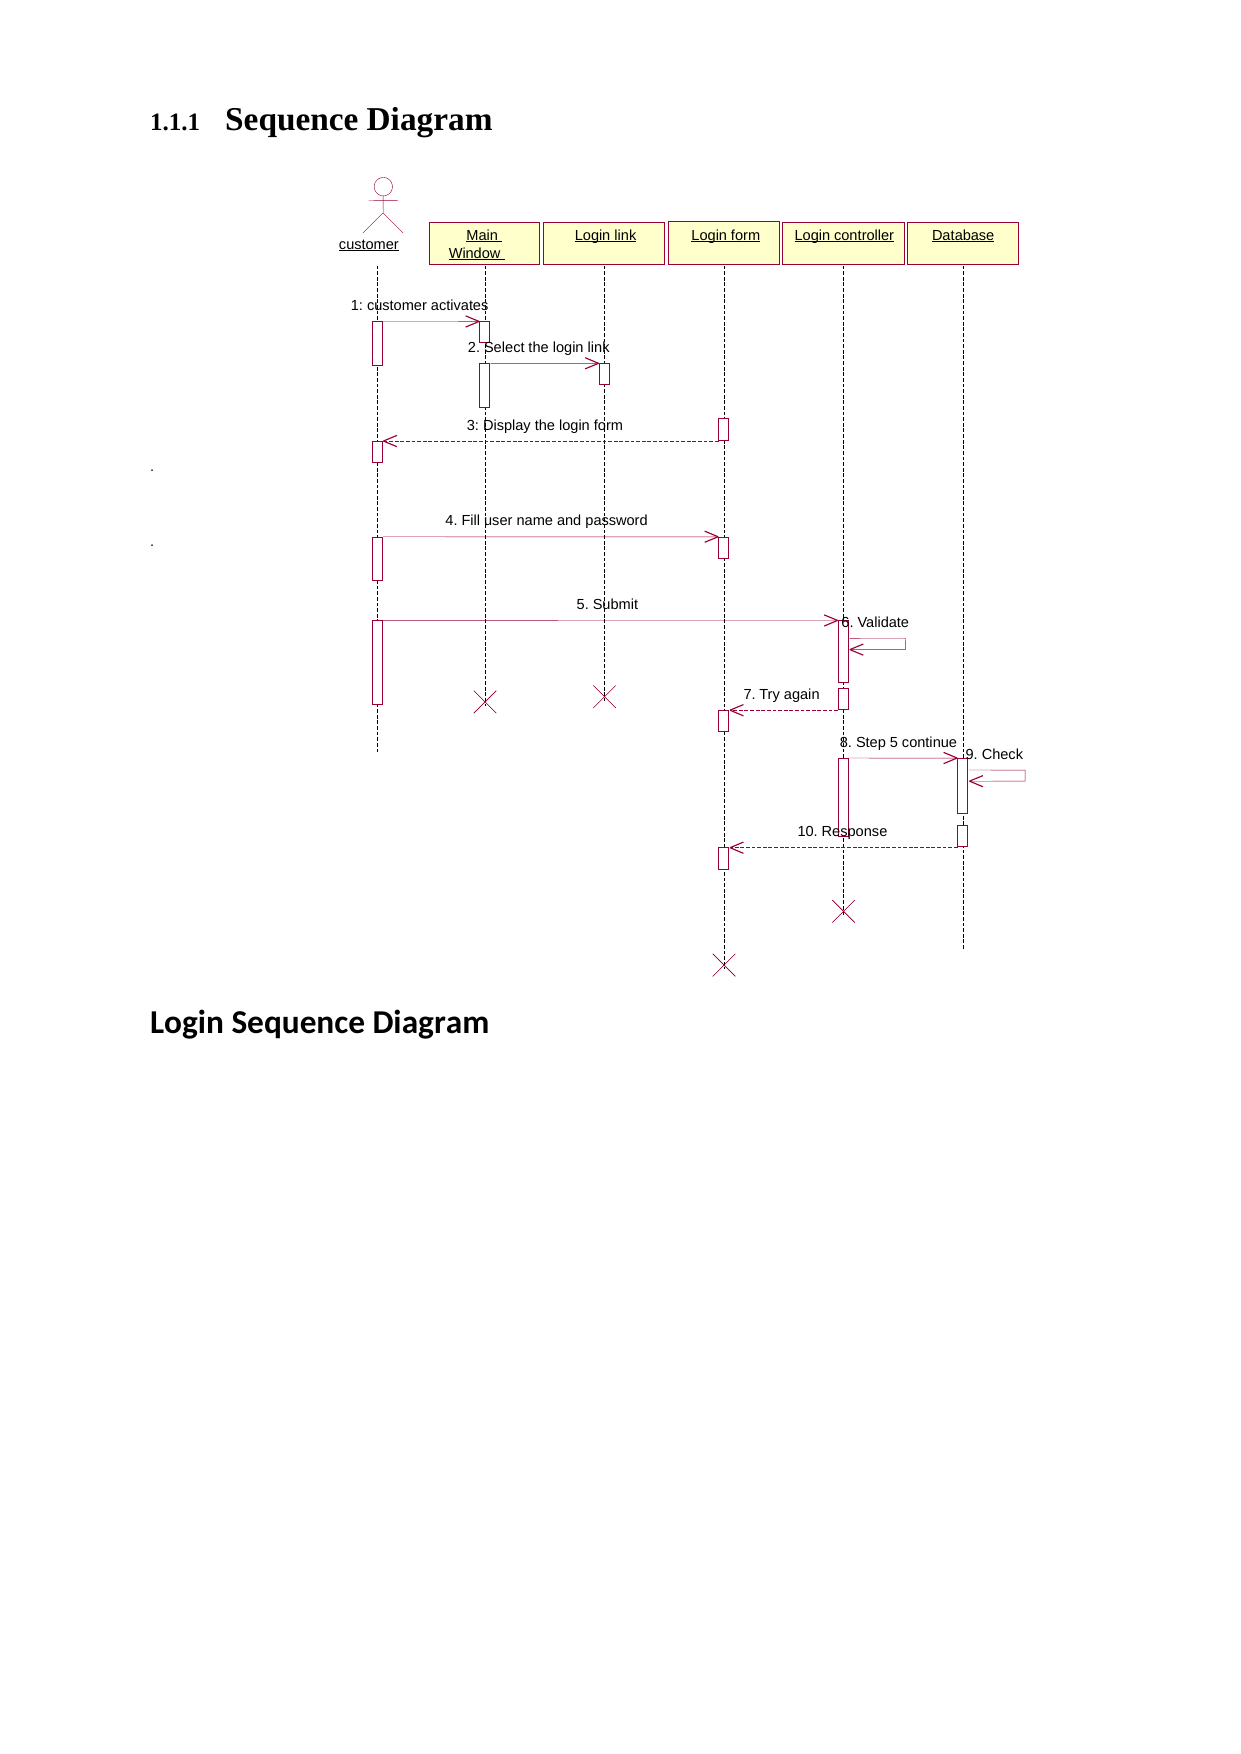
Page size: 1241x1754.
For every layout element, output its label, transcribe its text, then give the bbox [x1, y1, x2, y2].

text Login Sequence Diagram [150, 1001, 1090, 1042]
